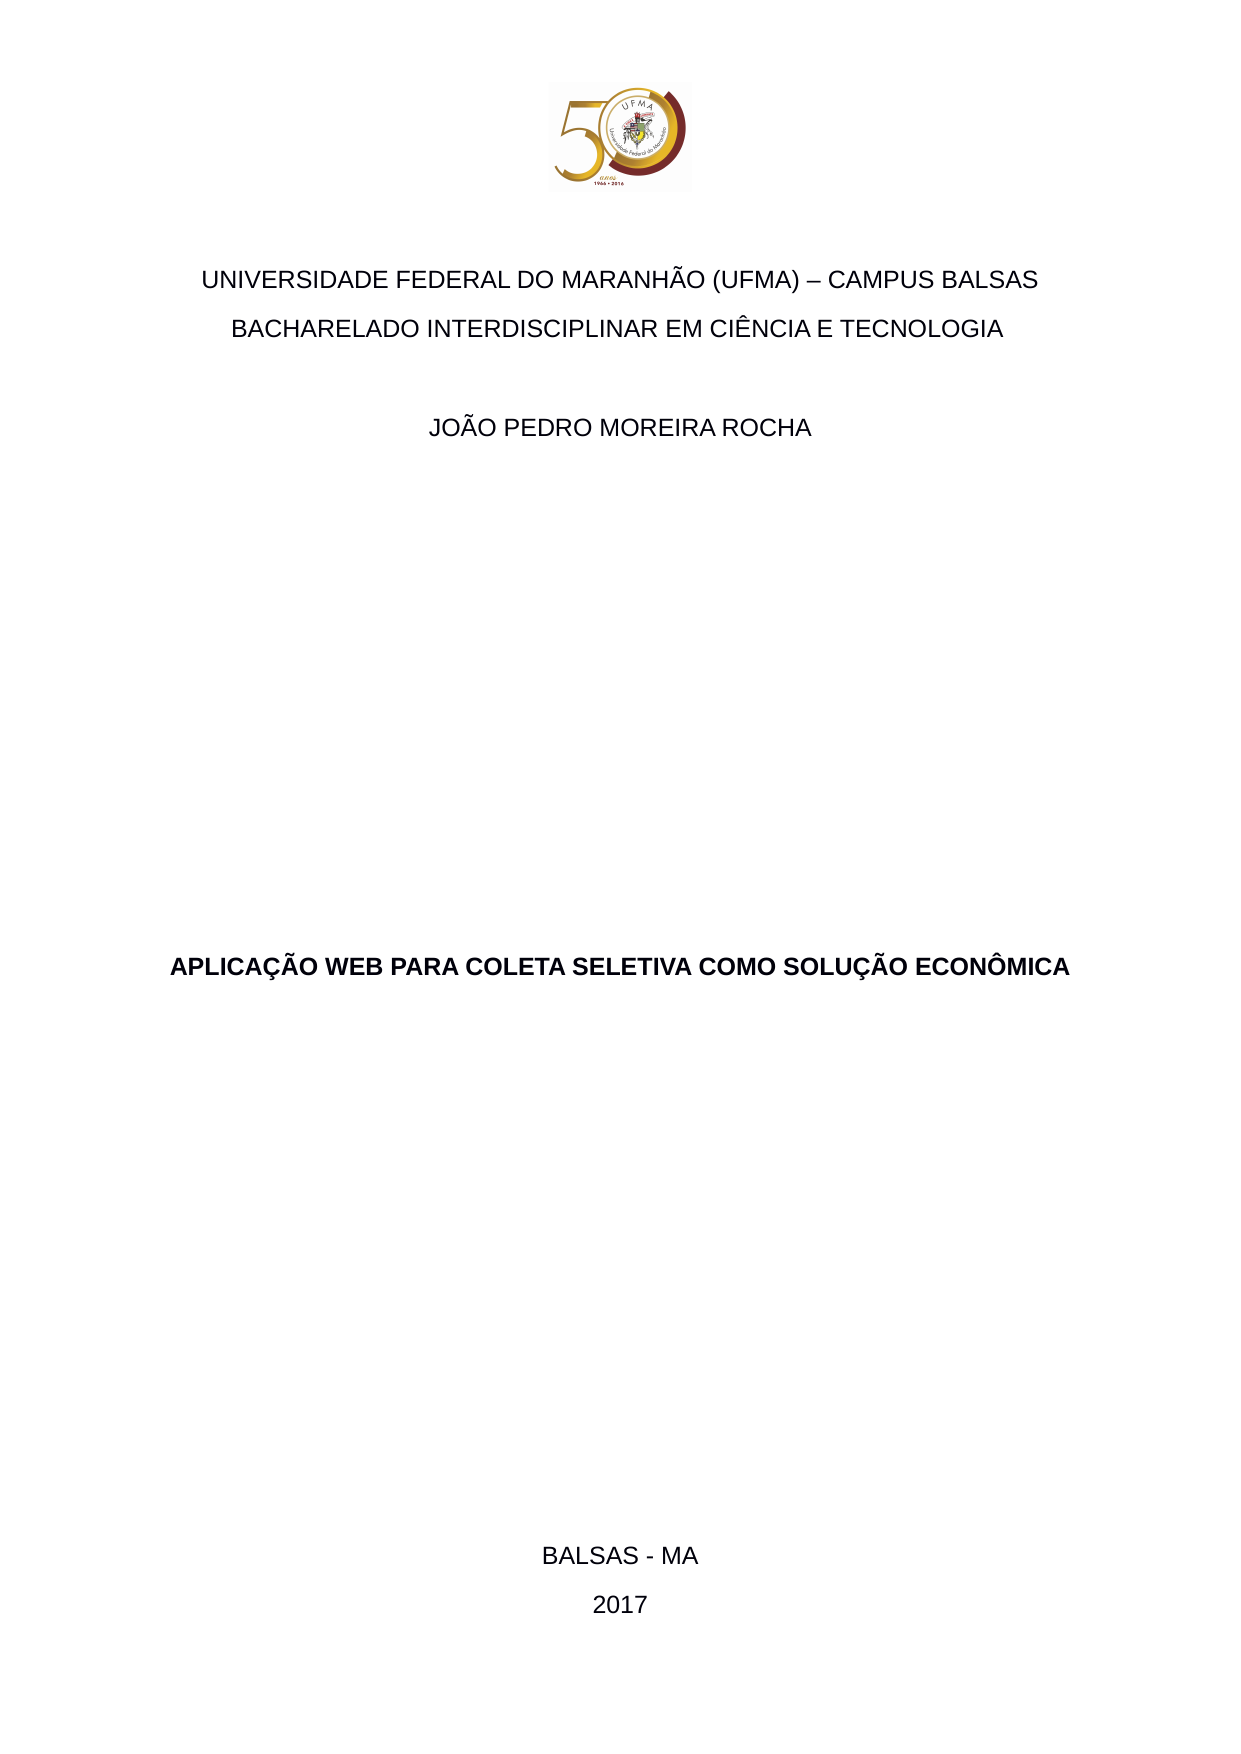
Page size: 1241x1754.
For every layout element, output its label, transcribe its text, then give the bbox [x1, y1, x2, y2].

text BALSAS - MA [118, 1541, 1122, 1570]
text BACHARELADO INTERDISCIPLINAR EM CIÊNCIA E TECNOLOGIA [118, 314, 1122, 343]
text UNIVERSIDADE FEDERAL DO MARANHÃO (UFMA) – CAMPUS BALSAS [118, 265, 1122, 294]
text APLICAÇÃO WEB PARA COLETA SELETIVA COMO SOLUÇÃO ECONÔMICA [118, 952, 1122, 981]
text JOÃO PEDRO MOREIRA ROCHA [118, 412, 1122, 441]
text 2017 [118, 1590, 1122, 1619]
picture [548, 82, 692, 192]
